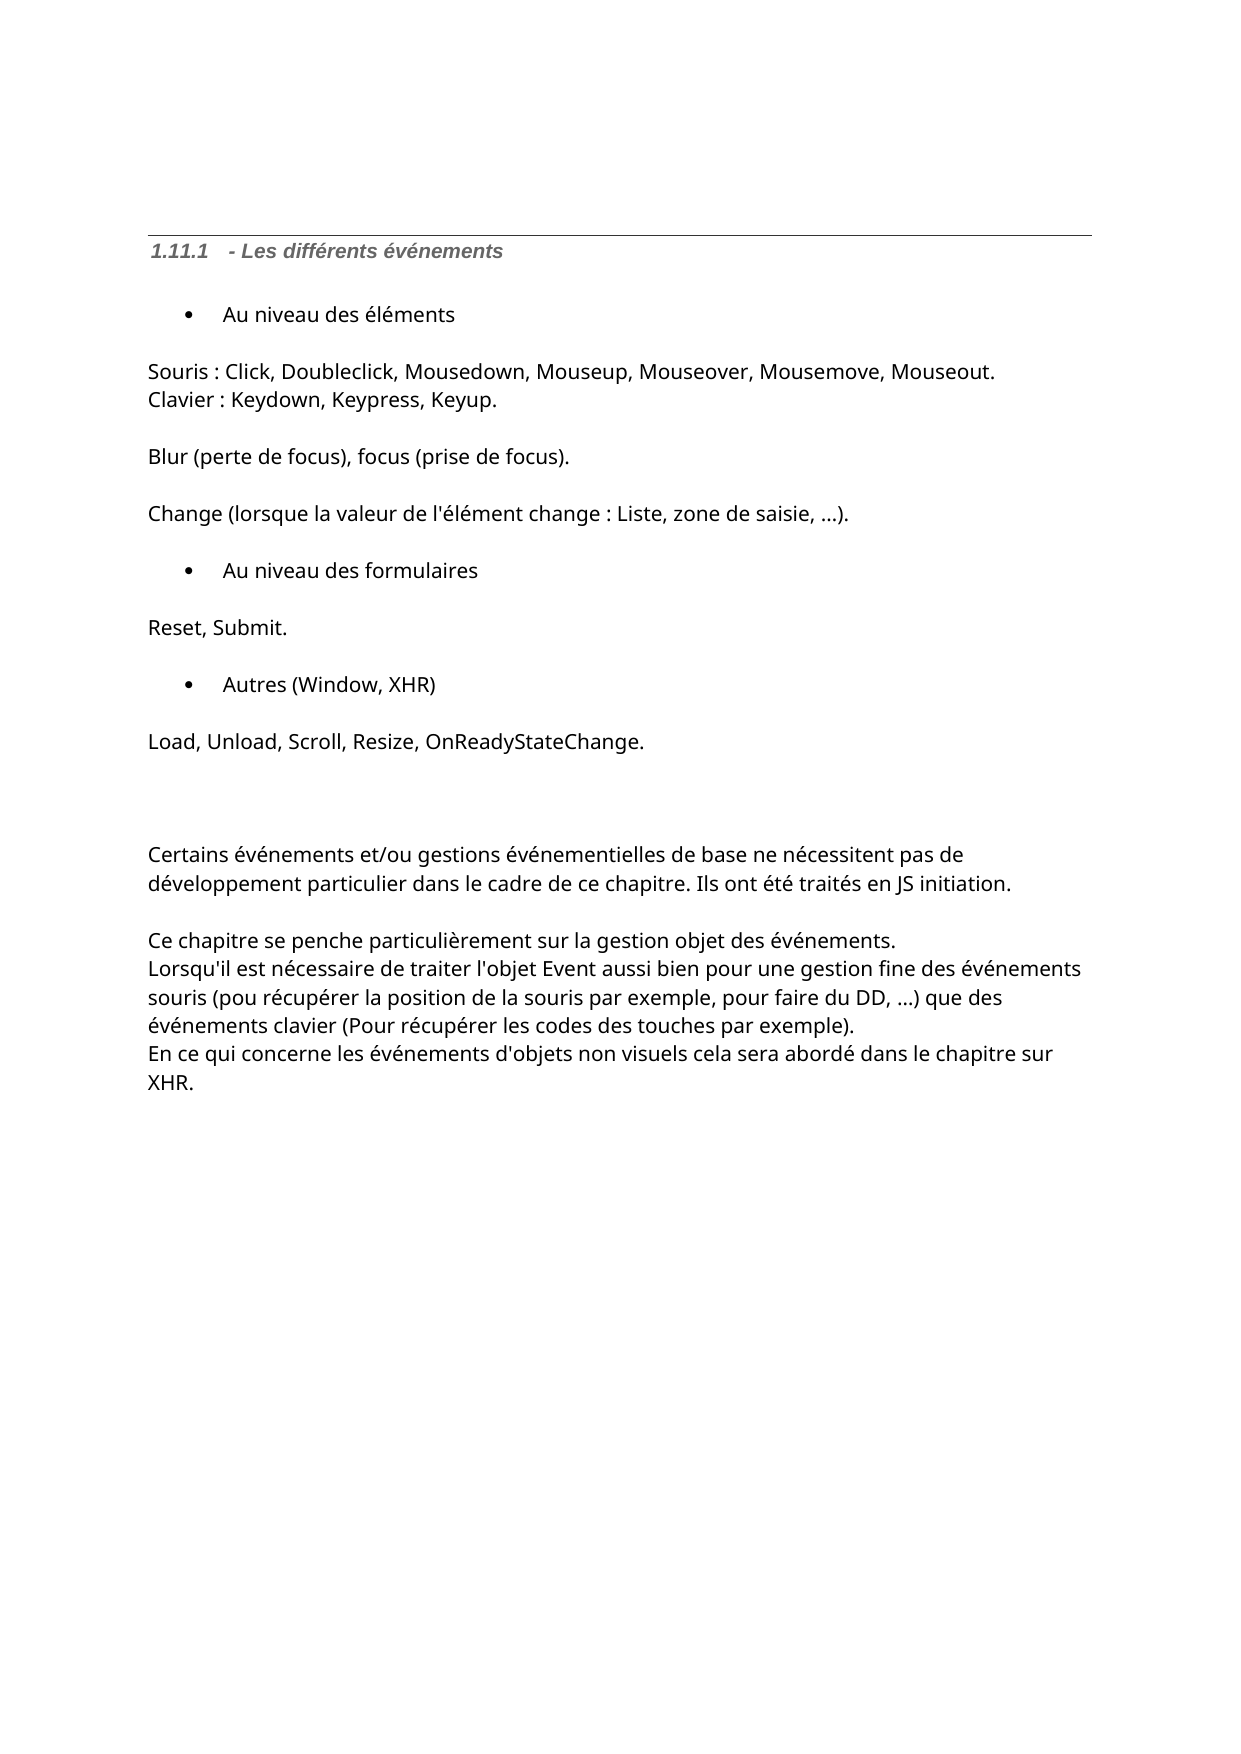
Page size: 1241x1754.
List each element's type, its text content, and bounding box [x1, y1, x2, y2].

text Change (lorsque la valeur de l'élément change : Liste, zone de saisie, …). [148, 499, 1092, 528]
list Au niveau des éléments [185, 300, 1092, 329]
subtitle - Les différents événements [148, 236, 1092, 266]
text En ce qui concerne les événements d'objets non visuels cela sera abordé dans le chapitre sur XHR. [148, 1039, 1092, 1096]
list Autres (Window, XHR) [185, 670, 1092, 698]
text Blur (perte de focus), focus (prise de focus). [148, 442, 1092, 471]
text Load, Unload, Scroll, Resize, OnReadyStateChange. [148, 727, 1092, 755]
text Clavier : Keydown, Keypress, Keyup. [148, 386, 1092, 414]
text Souris : Click, Doubleclick, Mousedown, Mouseup, Mouseover, Mousemove, Mouseout. [148, 357, 1092, 386]
text Reset, Submit. [148, 613, 1092, 641]
text Ce chapitre se penche particulièrement sur la gestion objet des événements. [148, 926, 1092, 954]
list Au niveau des formulaires [185, 556, 1092, 584]
text Certains événements et/ou gestions événementielles de base ne nécessitent pas de développement particulier dans le cadre de ce chapitre. Ils ont été traités en JS initiation. [148, 841, 1092, 897]
text Lorsqu'il est nécessaire de traiter l'objet Event aussi bien pour une gestion fine des événements souris (pou récupérer la position de la souris par exemple, pour faire du DD, …) que des événements clavier (Pour récupérer les codes des touches par exemple). [148, 954, 1092, 1039]
